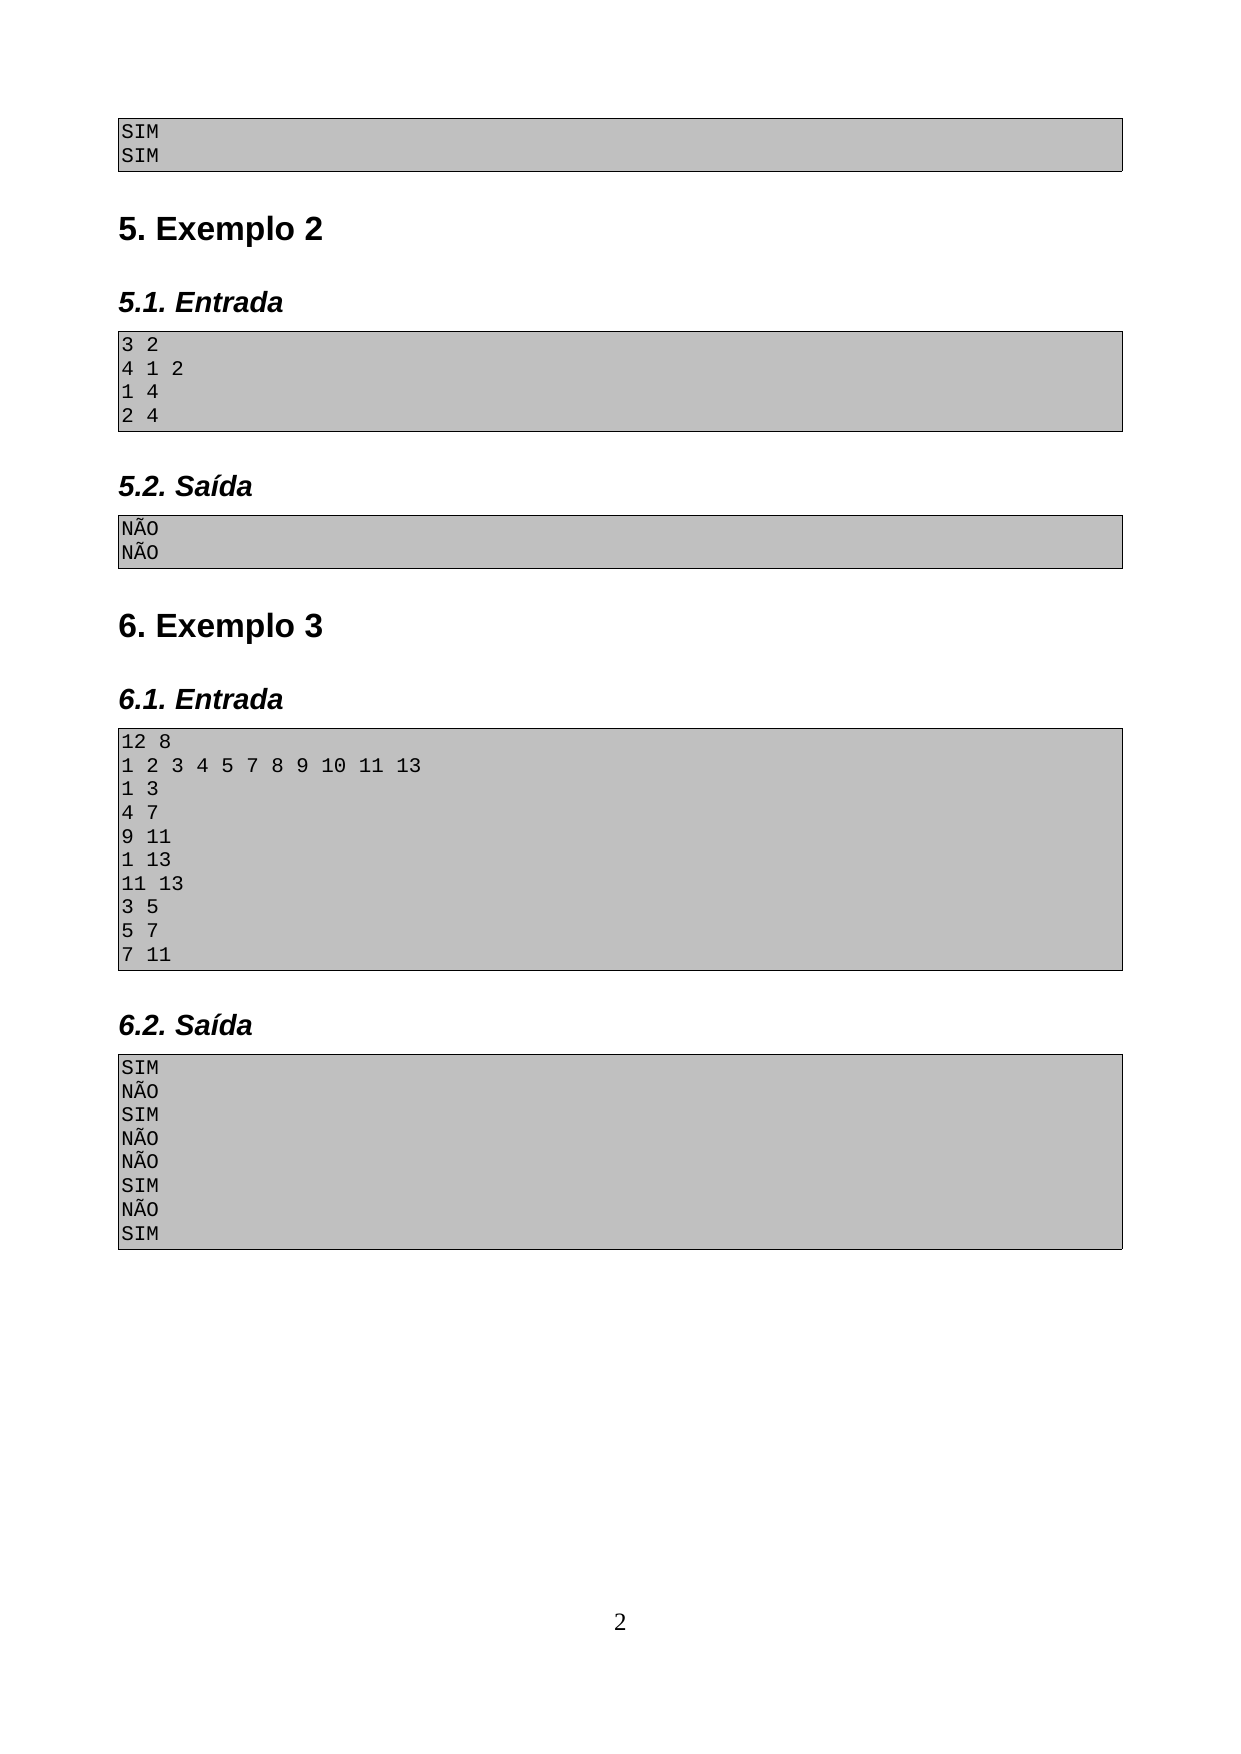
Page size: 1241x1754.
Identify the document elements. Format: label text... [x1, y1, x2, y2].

text SIM [119, 1055, 1122, 1078]
text 9 11 [119, 823, 1122, 846]
text 1 2 3 4 5 7 8 9 10 11 13 [119, 752, 1122, 775]
text 11 13 [119, 870, 1122, 893]
text NÃO [119, 539, 1122, 568]
text 1 13 [119, 846, 1122, 870]
text 4 1 2 [119, 355, 1122, 378]
text 3 5 [119, 893, 1122, 917]
text 7 11 [119, 941, 1122, 970]
text NÃO [119, 1125, 1122, 1148]
text 4 7 [119, 799, 1122, 823]
text SIM [119, 142, 1122, 171]
text 12 8 [119, 729, 1122, 752]
text NÃO [119, 516, 1122, 539]
text NÃO [119, 1148, 1122, 1172]
subtitle Saída [118, 469, 1122, 503]
text 1 3 [119, 775, 1122, 799]
subtitle Exemplo 2 [118, 209, 1122, 247]
text SIM [119, 1172, 1122, 1196]
subtitle Saída [118, 1008, 1122, 1041]
subtitle Entrada [118, 285, 1122, 318]
text 3 2 [119, 332, 1122, 355]
text SIM [119, 1101, 1122, 1125]
text NÃO [119, 1196, 1122, 1219]
text 5 7 [119, 917, 1122, 941]
text SIM [119, 119, 1122, 142]
subtitle Exemplo 3 [118, 606, 1122, 644]
text 2 4 [119, 402, 1122, 431]
text SIM [119, 1219, 1122, 1249]
text 1 4 [119, 378, 1122, 402]
subtitle Entrada [118, 682, 1122, 716]
text NÃO [119, 1078, 1122, 1101]
